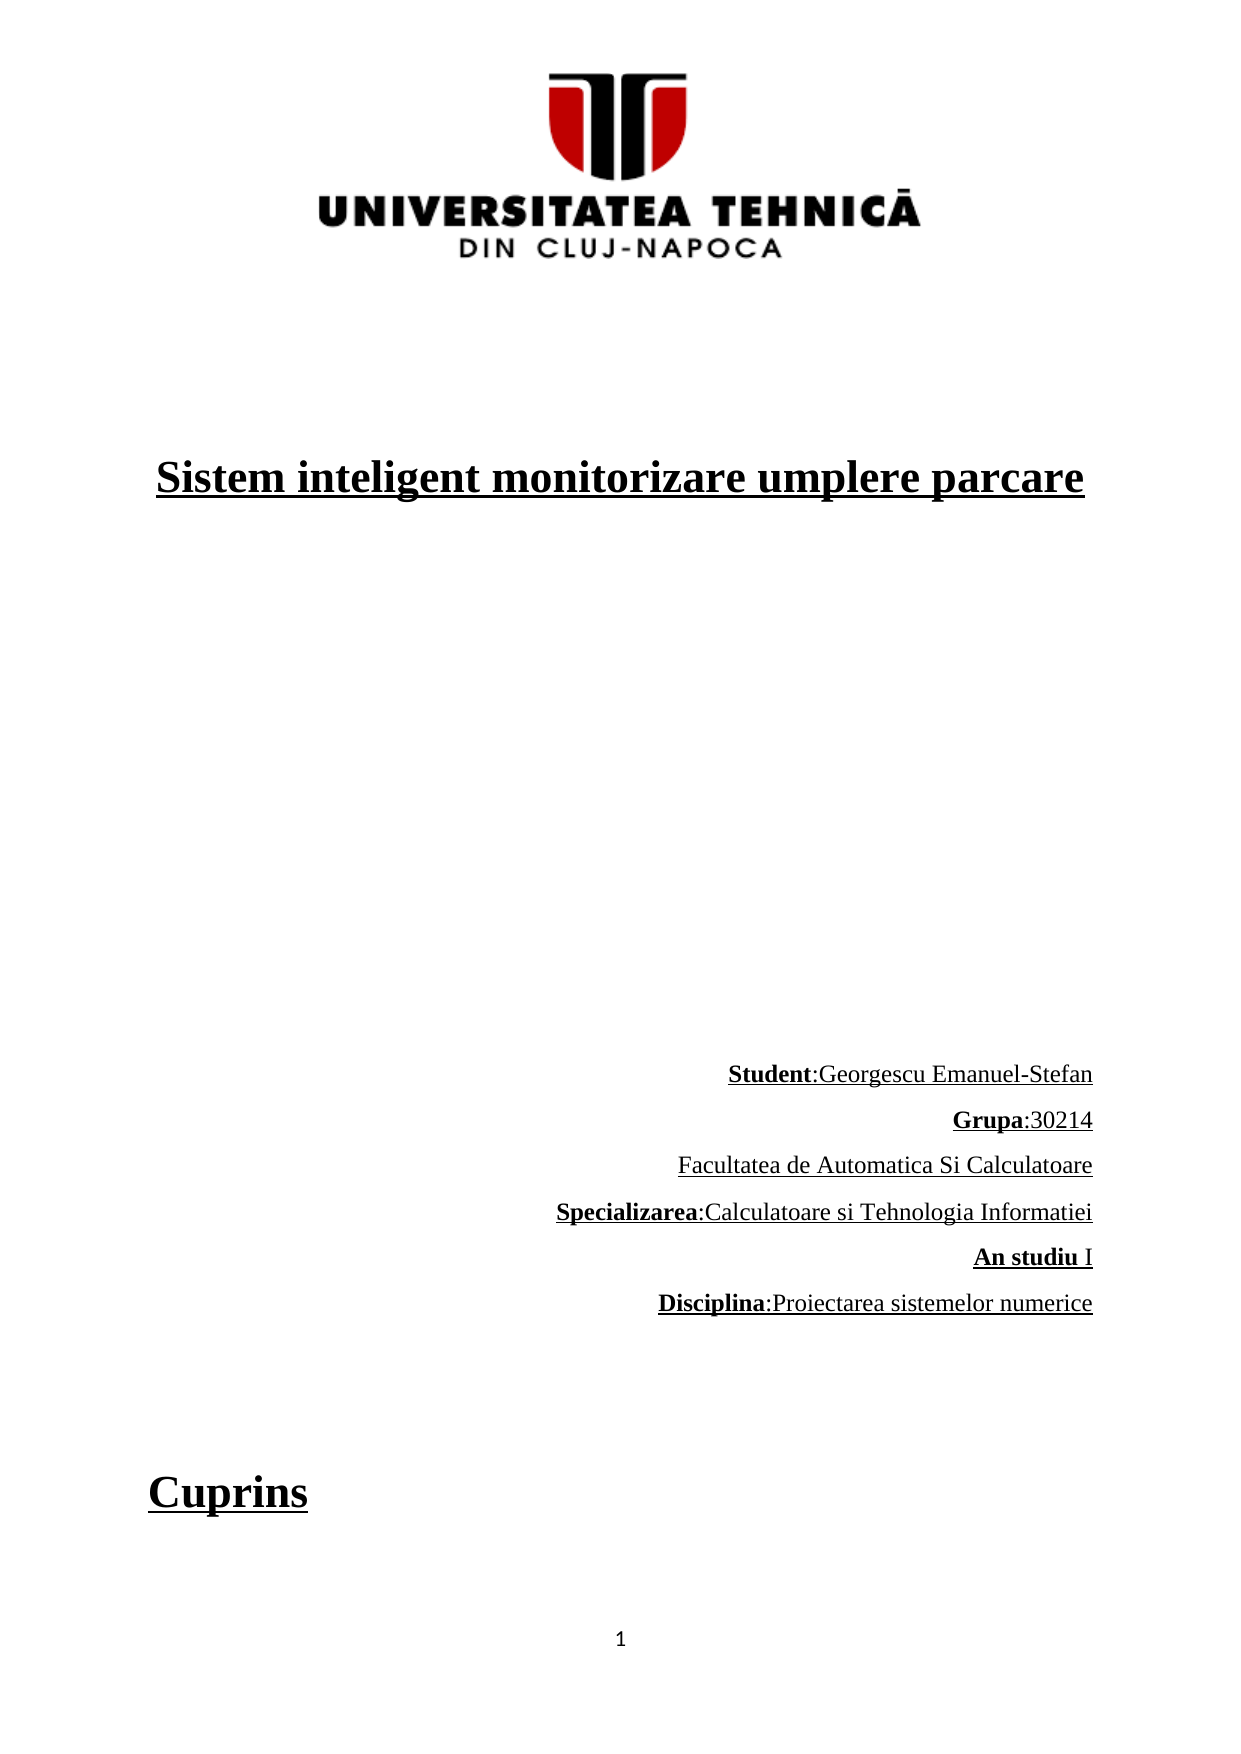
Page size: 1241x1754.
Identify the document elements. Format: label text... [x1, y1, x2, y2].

text Sistem inteligent monitorizare umplere parcare [148, 449, 1093, 502]
text Facultatea de Automatica Si Calculatoare [148, 1151, 1093, 1179]
text Specializarea:Calculatoare si Tehnologia Informatiei [148, 1197, 1093, 1225]
text An studiu I [148, 1242, 1093, 1271]
text Student:Georgescu Emanuel-Stefan [148, 1059, 1093, 1087]
text Grupa:30214 [148, 1105, 1093, 1133]
text Disciplina:Proiectarea sistemelor numerice [148, 1288, 1093, 1317]
text Cuprins [148, 1465, 1093, 1518]
